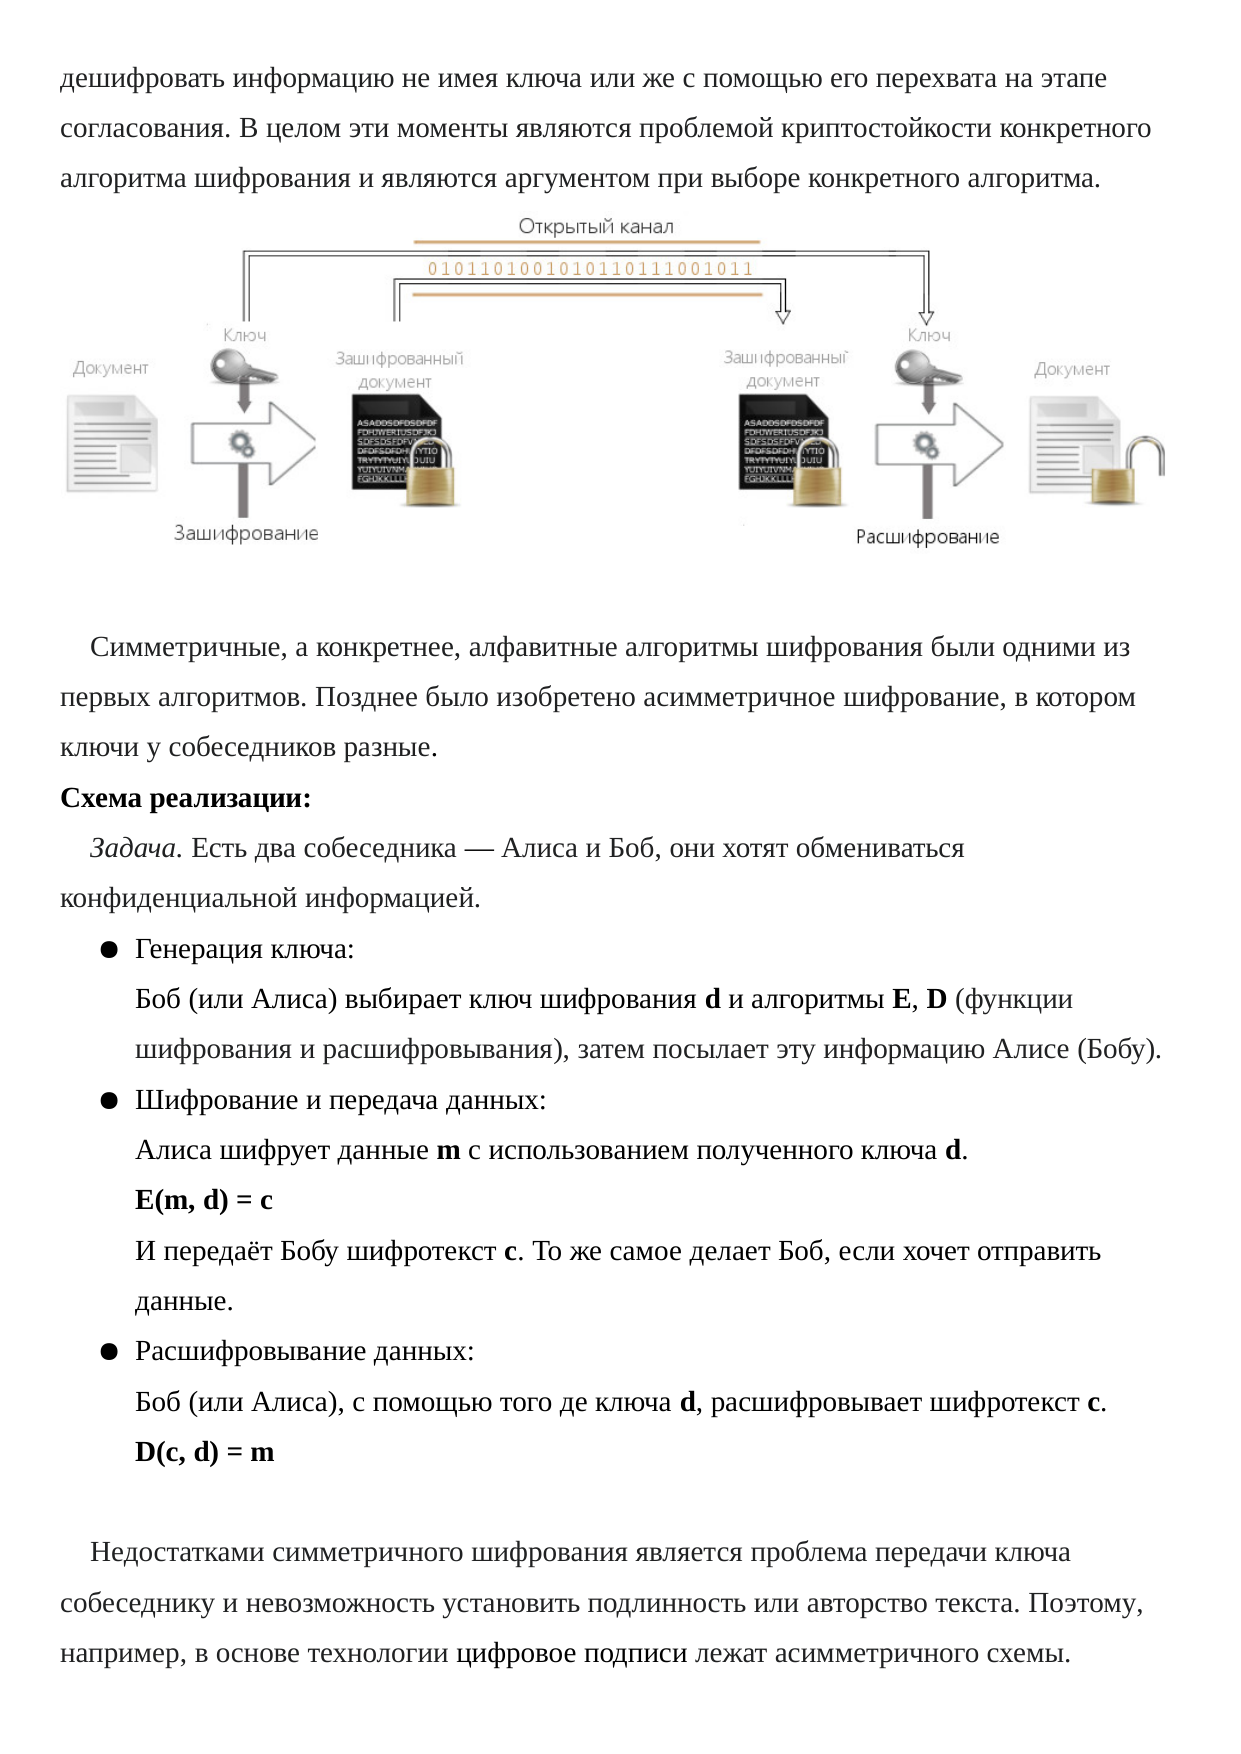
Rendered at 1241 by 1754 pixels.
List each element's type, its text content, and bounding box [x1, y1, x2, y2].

list Боб (или Алиса), с помощью того де ключа d, расшифровывает шифротекст c. [97, 1384, 1165, 1417]
list Шифрование и передача данных: [97, 1082, 1165, 1116]
list Расшифровывание данных: [97, 1333, 1165, 1367]
list D(c, d) = m [97, 1434, 1165, 1468]
text дешифровать информацию не имея ключа или же с помощью его перехвата на этапе согласования. В целом эти моменты являются проблемой криптостойкости конкретного алгоритма шифрования и являются аргументом при выборе конкретного алгоритма. [60, 60, 1165, 194]
list Алиса шифрует данные m с использованием полученного ключа d. [97, 1132, 1165, 1166]
text Задача. Есть два собеседника — Алиса и Боб, они хотят обмениваться конфиденциальной информацией. [60, 830, 1165, 914]
list Боб (или Алиса) выбирает ключ шифрования d и алгоритмы E, D (функции шифрования и расшифровывания), затем посылает эту информацию Алисе (Бобу). [97, 981, 1165, 1065]
text Симметричные, а конкретнее, алфавитные алгоритмы шифрования были одними из первых алгоритмов. Позднее было изобретено асимметричное шифрование, в котором ключи у собеседников разные. [60, 629, 1165, 763]
text Схема реализации: [60, 780, 1165, 814]
list Генерация ключа: [97, 931, 1165, 964]
text Недостатками симметричного шифрования является проблема передачи ключа собеседнику и невозможность установить подлинность или авторство текста. Поэтому, например, в основе технологии цифровое подписи лежат асимметричного схемы. [60, 1535, 1165, 1669]
picture [60, 211, 1166, 562]
list И передаёт Бобу шифротекст c. То же самое делает Боб, если хочет отправить данные. [97, 1233, 1165, 1317]
list E(m, d) = c [97, 1183, 1165, 1216]
